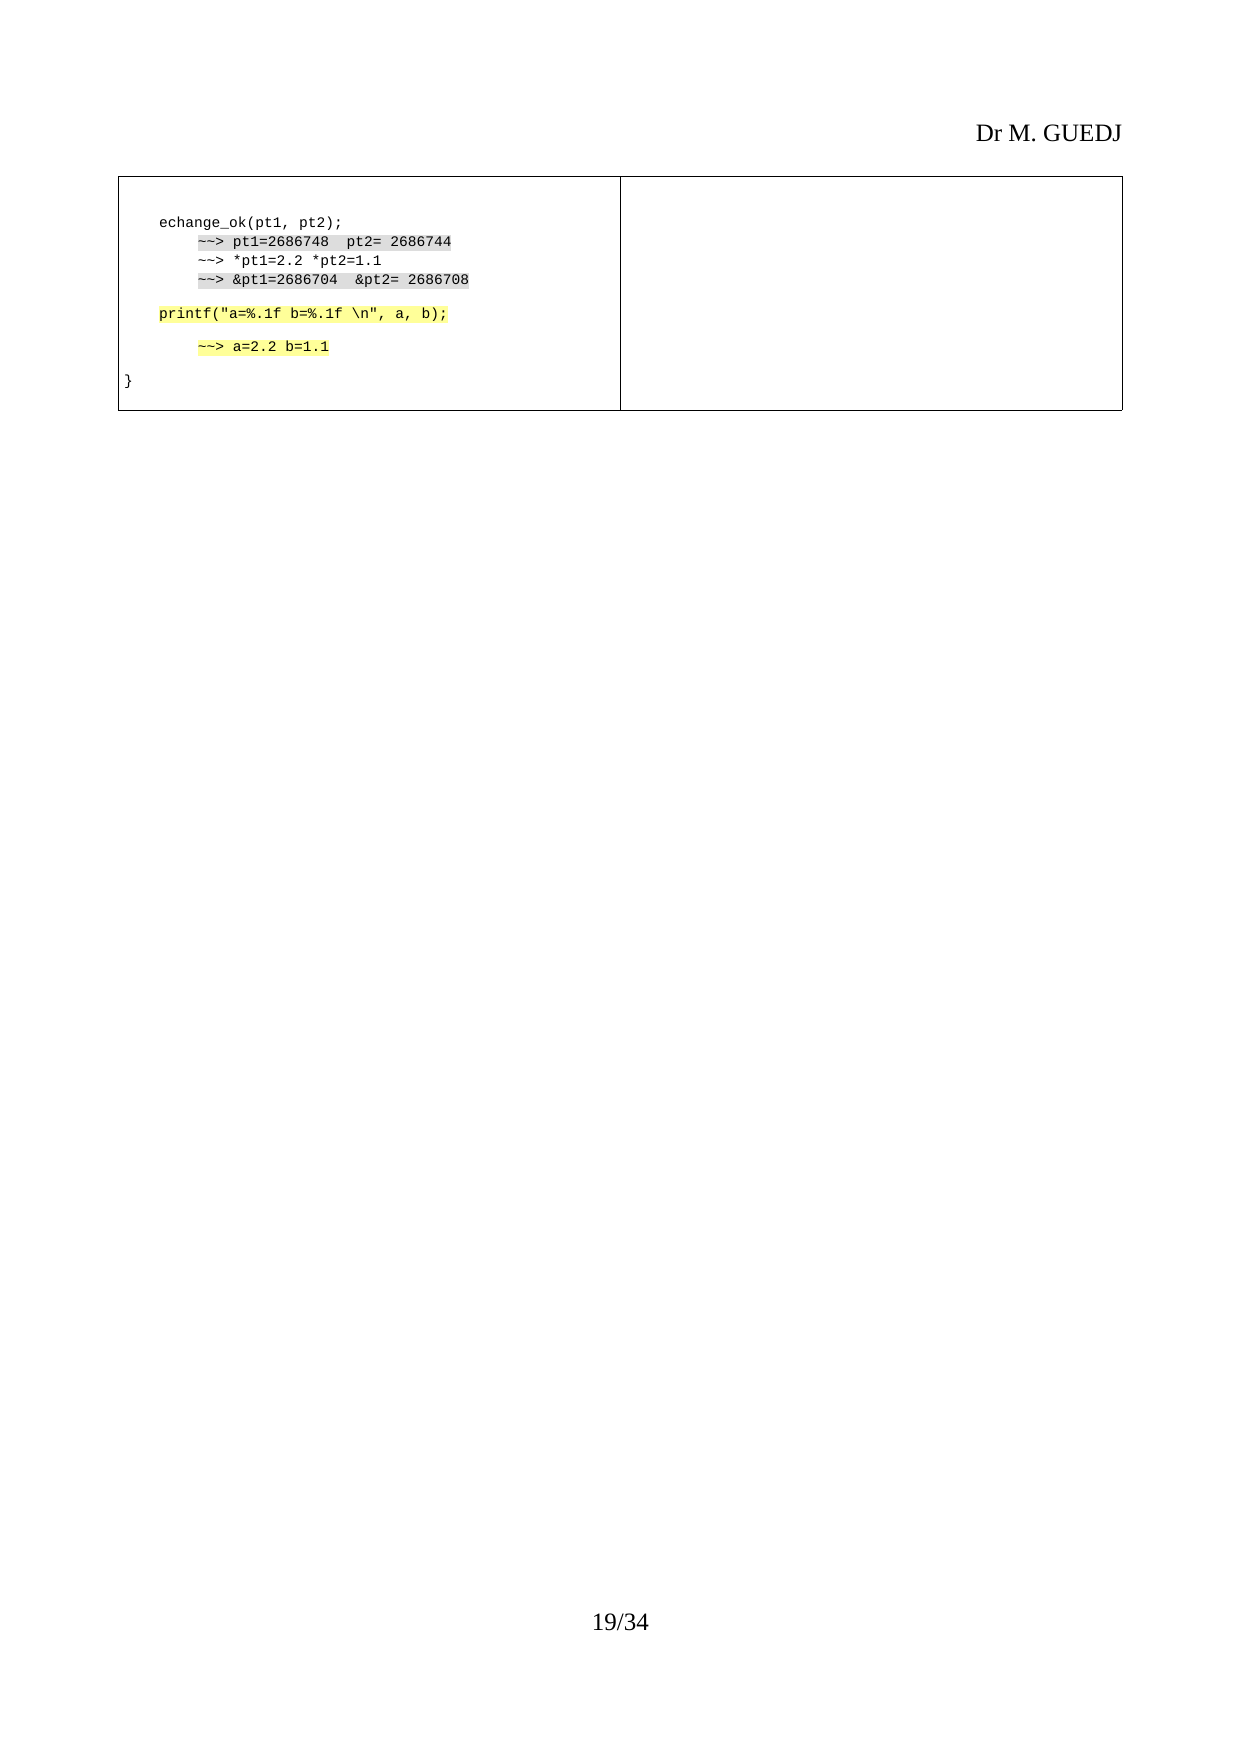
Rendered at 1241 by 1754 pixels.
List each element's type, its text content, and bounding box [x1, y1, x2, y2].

table_header [621, 177, 1122, 410]
table_header echange_ok(pt1, pt2); ~~> pt1=2686748 pt2= 2686744 ~~> *pt1=2.2 *pt2=1.1 ~~> &pt1=2686704 &pt2= 2686708 printf("a=%.1f b=%.1f \n", a, b); ~~> a=2.2 b=1.1 } [119, 177, 620, 410]
